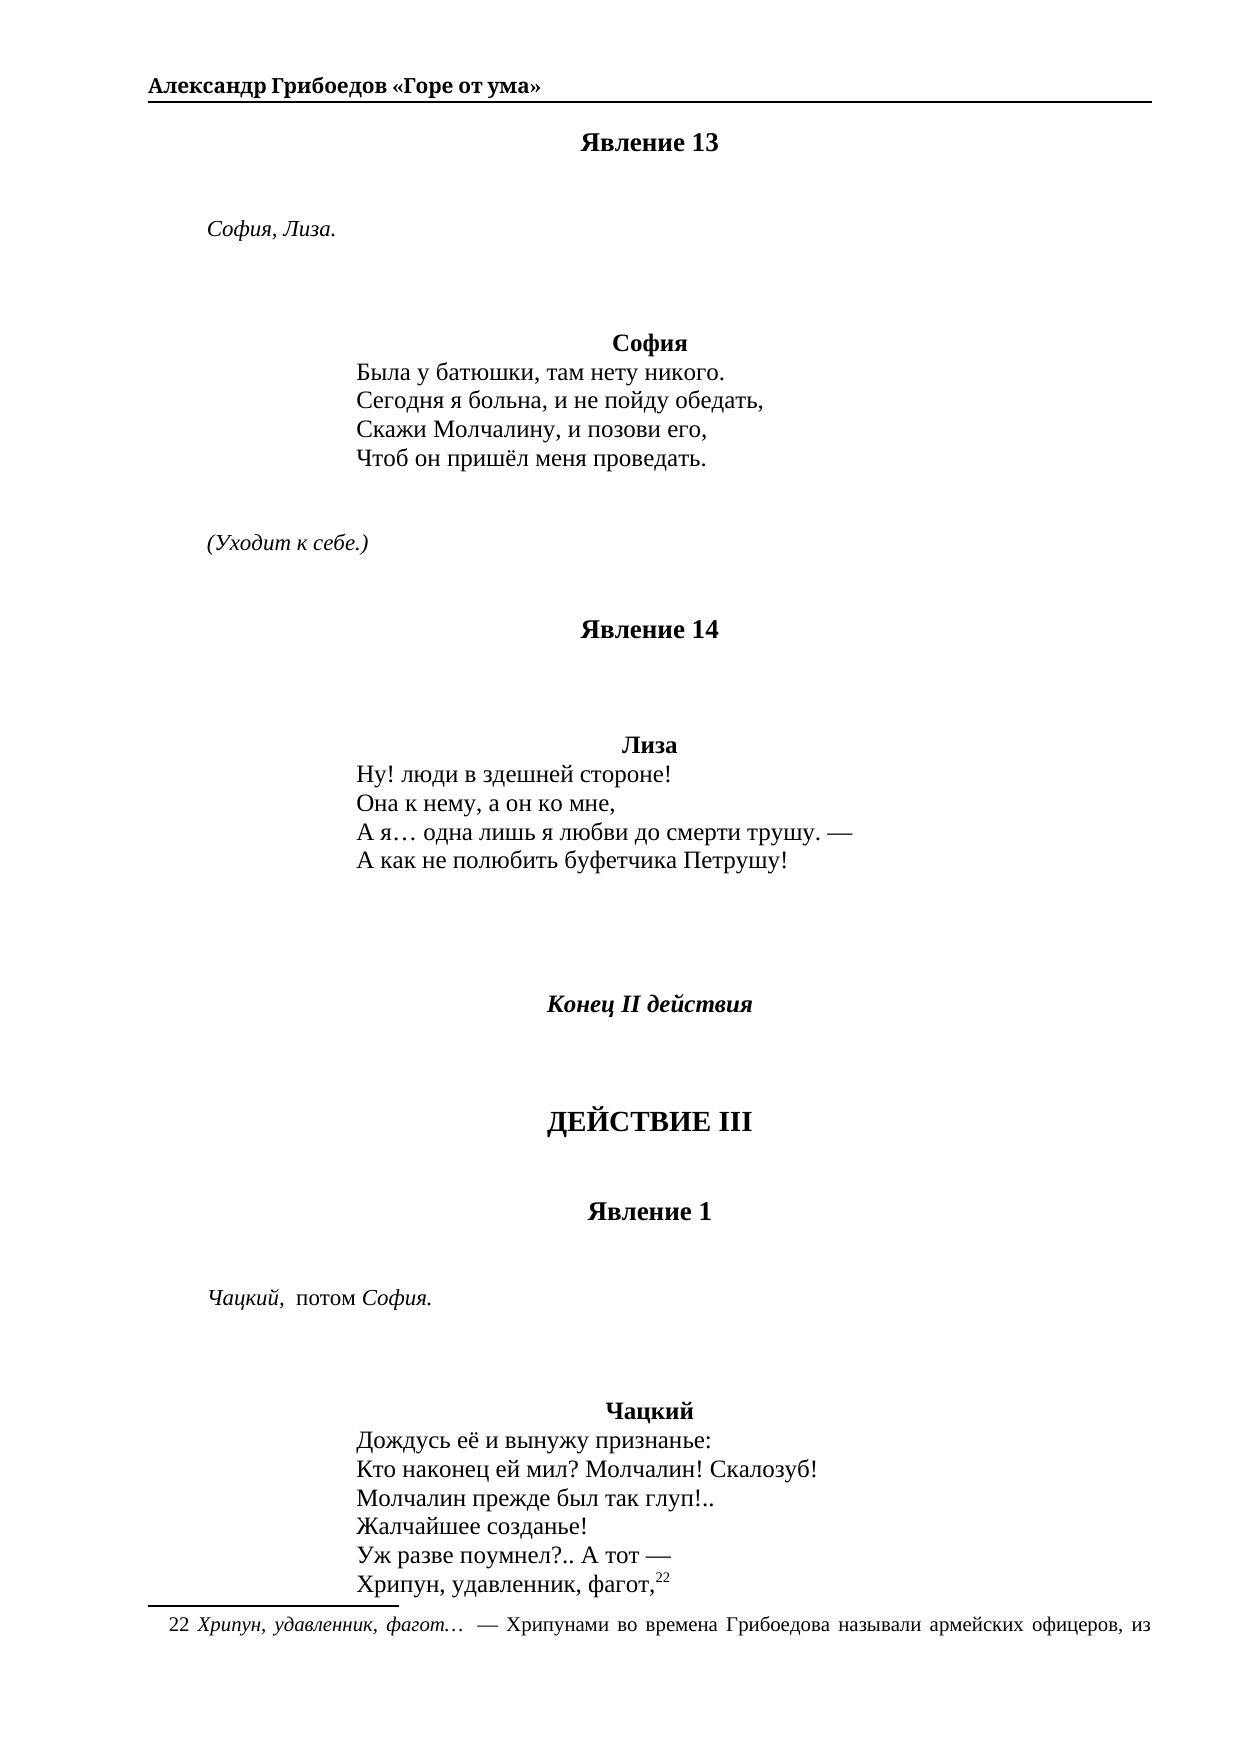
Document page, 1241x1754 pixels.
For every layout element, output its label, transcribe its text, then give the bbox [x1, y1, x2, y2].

text (Уходит к себе.) [148, 529, 1089, 555]
text Была у батюшки, там нету никого. [356, 357, 1089, 385]
text А я… одна лишь я любви до смерти трушу. — [356, 817, 1089, 845]
text А как не полюбить буфетчика Петрушу! [356, 845, 1089, 874]
subtitle Явление 13 [148, 127, 1152, 158]
text Она к нему, а он ко мне, [356, 788, 1089, 817]
text Хрипун, удавленник, фагот, [356, 1569, 1089, 1598]
text Молчалин прежде был так глуп!.. [356, 1483, 1089, 1511]
text Дождусь её и вынужу признанье: [356, 1425, 1089, 1454]
text София, Лиза. [148, 215, 1089, 242]
text Жалчайшее созданье! [356, 1511, 1089, 1540]
text Кто наконец ей мил? Молчалин! Скалозуб! [356, 1454, 1089, 1483]
text Хрипун, удавленник, фагот… — Хрипунами во времена Грибоедова называли армейских офицеров, из [148, 1612, 1152, 1636]
subtitle София [148, 328, 1152, 357]
subtitle Явление 14 [148, 613, 1152, 644]
text Уж разве поумнел?.. А тот — [356, 1540, 1089, 1569]
text Скажи Молчалину, и позови его, [356, 414, 1089, 443]
text Чацкий, потом София. [148, 1284, 1089, 1310]
subtitle ДЕЙСТВИЕ III [148, 1104, 1152, 1138]
subtitle Лиза [148, 730, 1152, 759]
subtitle Чацкий [148, 1396, 1152, 1425]
text Сегодня я больна, и не пойду обедать, [356, 385, 1089, 414]
text Ну! люди в здешней стороне! [356, 759, 1089, 788]
text Чтоб он пришёл меня проведать. [356, 443, 1089, 472]
subtitle Явление 1 [148, 1195, 1152, 1226]
subtitle Конец II действия [148, 989, 1152, 1018]
